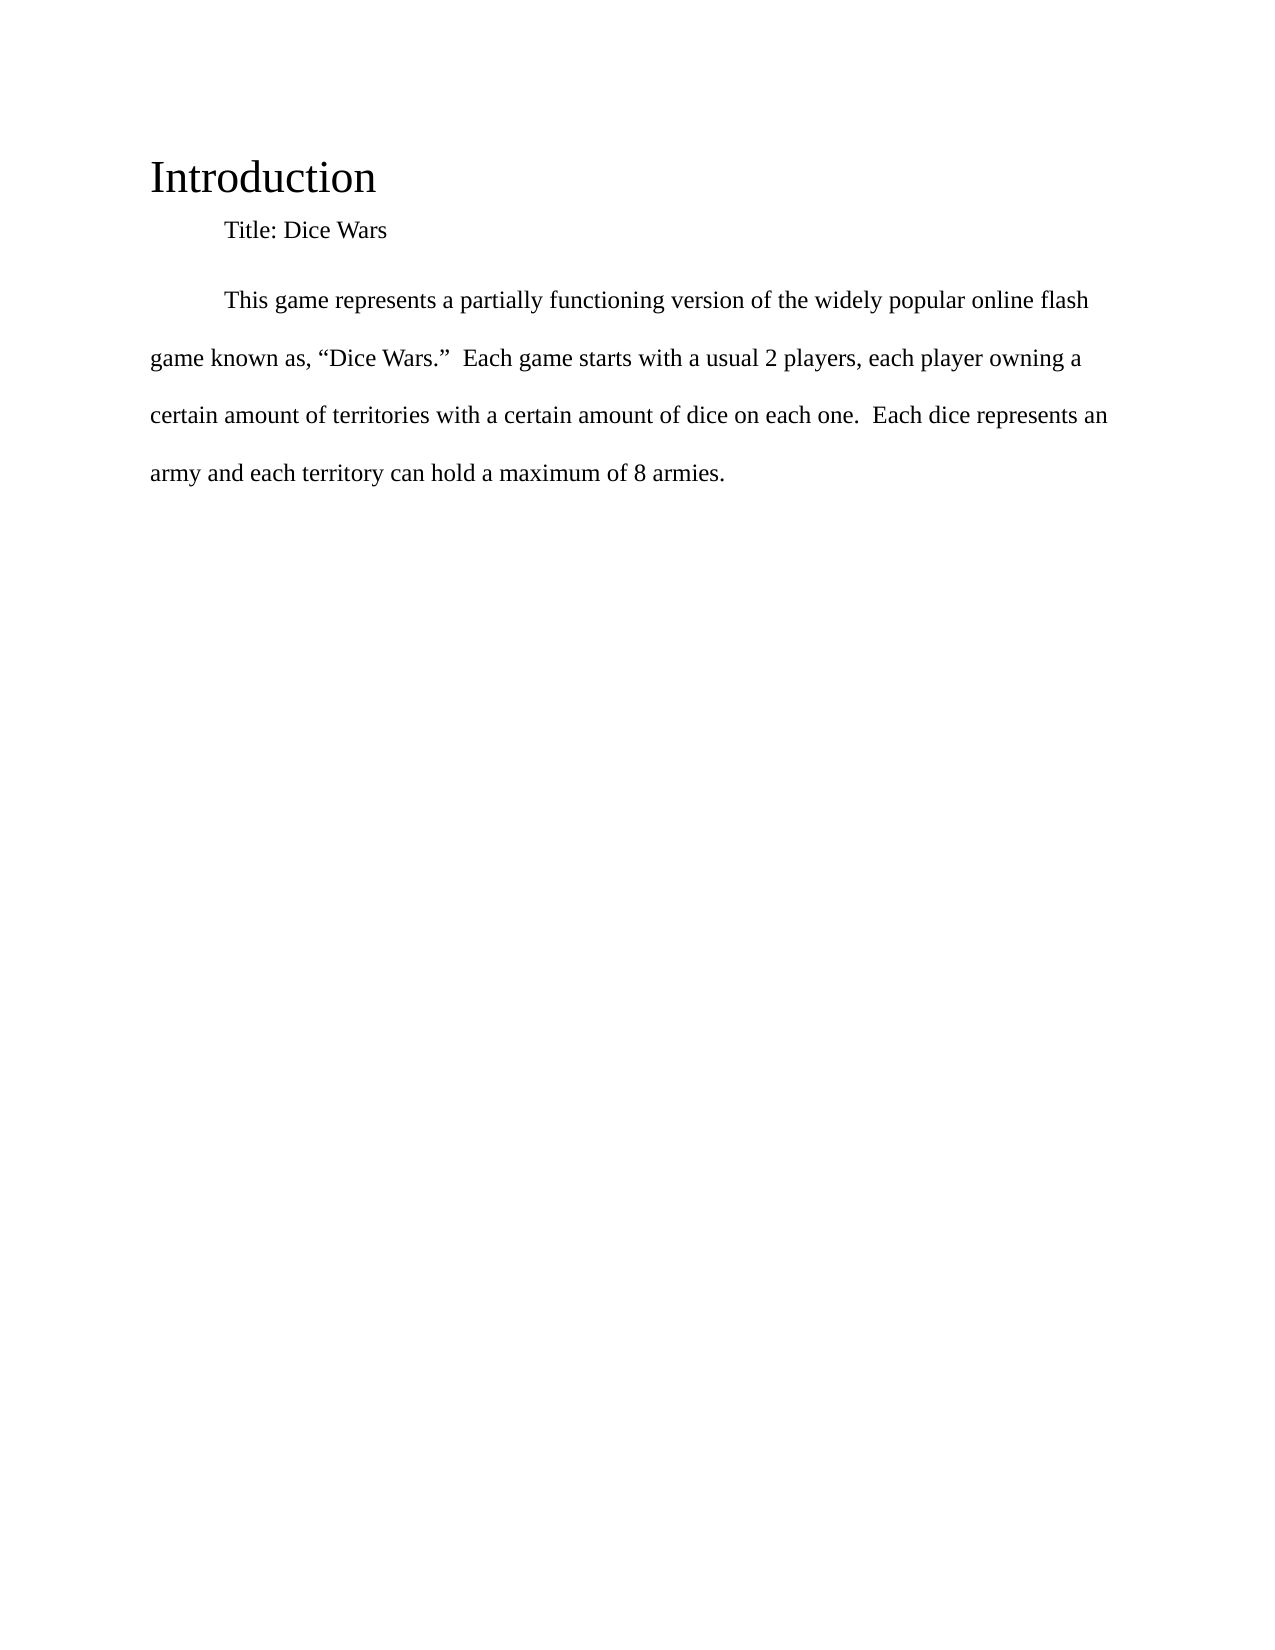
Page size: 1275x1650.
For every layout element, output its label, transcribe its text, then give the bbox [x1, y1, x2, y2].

text Title: Dice Wars [150, 215, 1125, 244]
text Introduction [150, 150, 1125, 203]
text This game represents a partially functioning version of the widely popular online flash game known as, “Dice Wars.” Each game starts with a usual 2 players, each player owning a certain amount of territories with a certain amount of dice on each one. Each dice represents an army and each territory can hold a maximum of 8 armies. [150, 285, 1125, 486]
